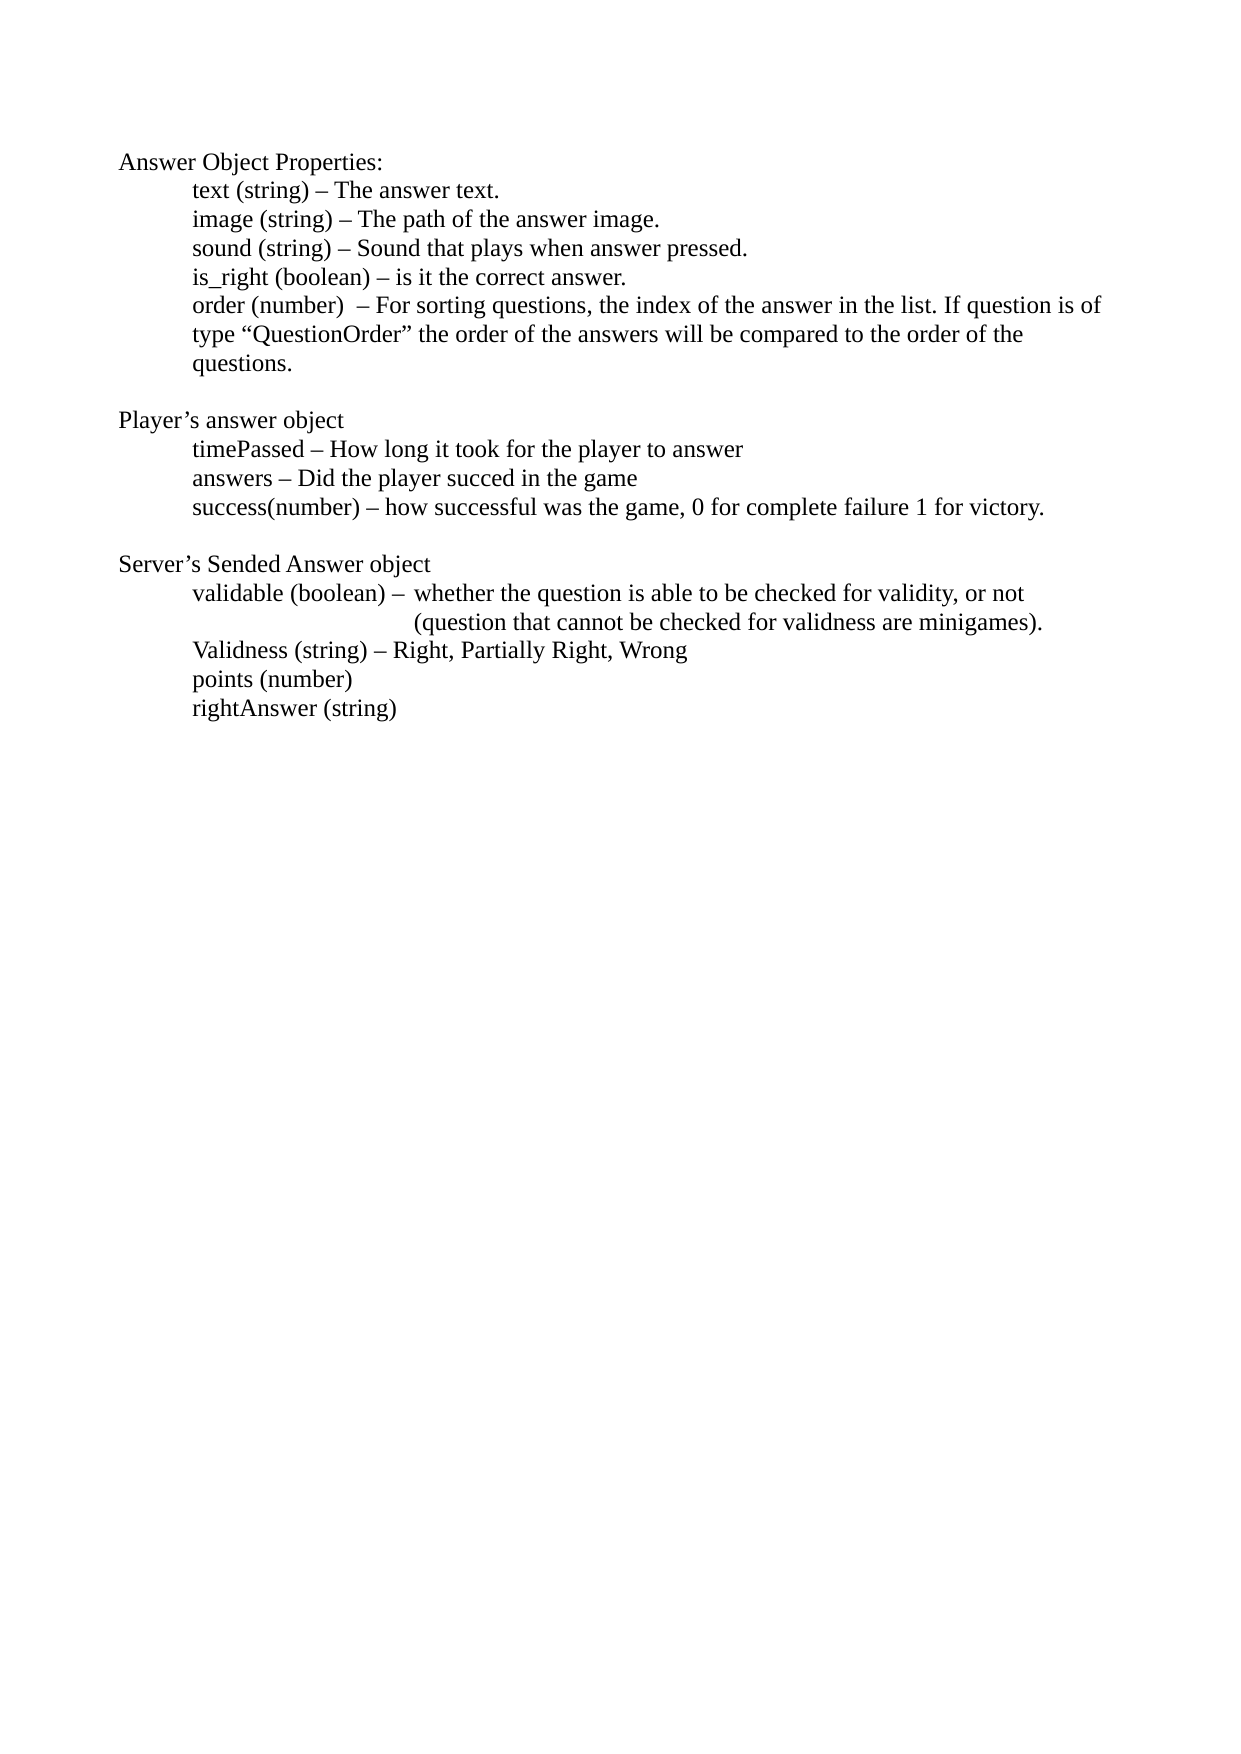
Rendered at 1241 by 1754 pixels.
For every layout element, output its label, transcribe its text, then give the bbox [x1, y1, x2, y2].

text rightAnswer (string) [118, 693, 1122, 722]
text Answer Object Properties: [118, 147, 1122, 176]
text Server’s Sended Answer object [118, 549, 1122, 578]
text points (number) [118, 664, 1122, 693]
text is_right (boolean) – is it the correct answer. [192, 262, 1122, 291]
text validable (boolean) – whether the question is able to be checked for validity, or not (question that cannot be checked for validness are minigames). [118, 578, 1122, 636]
text timePassed – How long it took for the player to answer [192, 434, 1122, 463]
text sound (string) – Sound that plays when answer pressed. [192, 233, 1122, 262]
text Player’s answer object [118, 406, 1122, 434]
text text (string) – The answer text. [192, 176, 1122, 204]
text Validness (string) – Right, Partially Right, Wrong [118, 636, 1122, 664]
text success(number) – how successful was the game, 0 for complete failure 1 for victory. [192, 492, 1122, 521]
text answers – Did the player succed in the game [192, 463, 1122, 492]
text order (number) – For sorting questions, the index of the answer in the list. If question is of type “QuestionOrder” the order of the answers will be compared to the order of the questions. [192, 291, 1122, 377]
text image (string) – The path of the answer image. [192, 204, 1122, 233]
